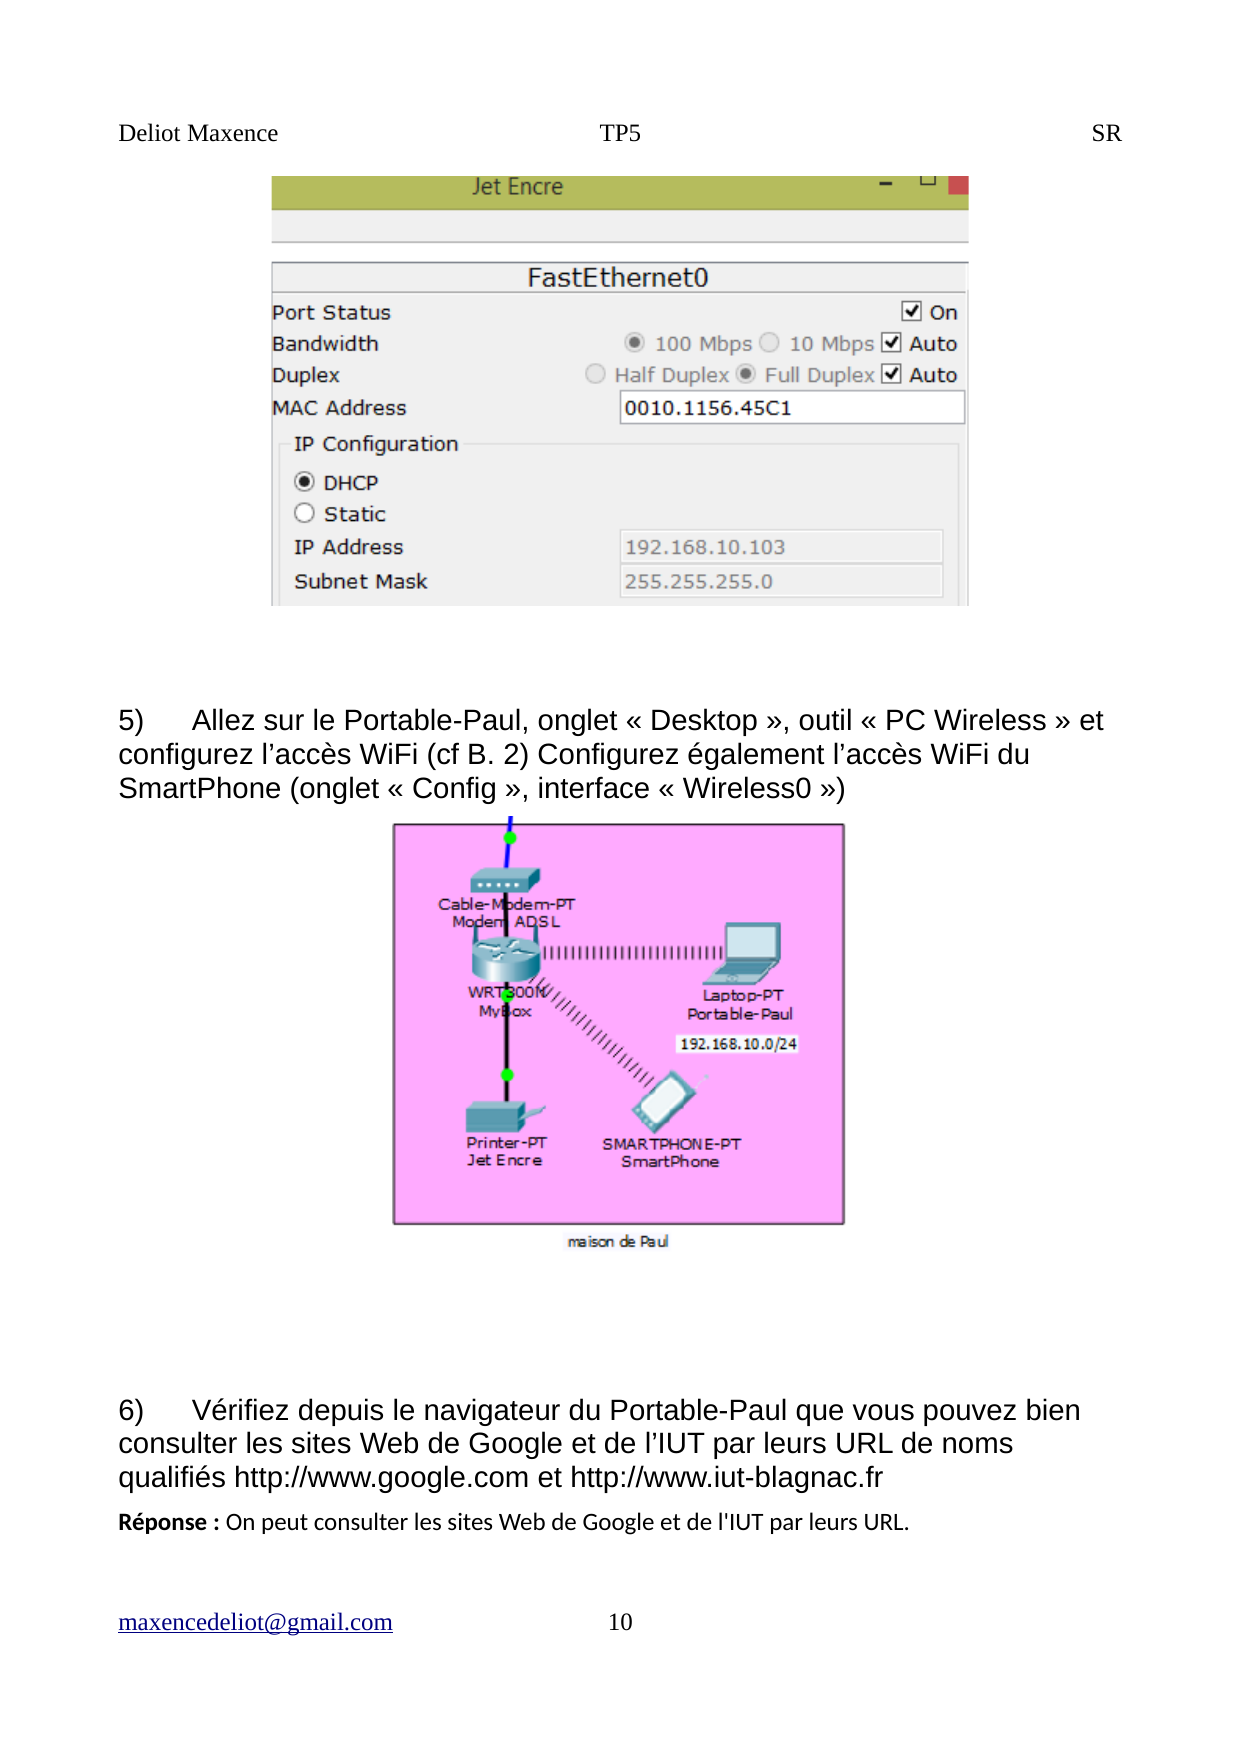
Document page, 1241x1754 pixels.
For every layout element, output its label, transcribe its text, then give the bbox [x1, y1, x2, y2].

picture [271, 176, 969, 606]
picture [391, 816, 849, 1255]
subtitle 5) Allez sur le Portable-Paul, onglet « Desktop », outil « PC Wireless » et configurez l’accès WiFi (cf B. 2) Configurez également l’accès WiFi du SmartPhone (onglet « Config », interface « Wireless0 ») [118, 703, 1122, 804]
subtitle 6) Vérifiez depuis le navigateur du Portable-Paul que vous pouvez bien consulter les sites Web de Google et de l’IUT par leurs URL de noms qualifiés http://www.google.com et http://www.iut-blagnac.fr [118, 1393, 1122, 1494]
text Réponse : On peut consulter les sites Web de Google et de l'IUT par leurs URL. [118, 1506, 1122, 1537]
